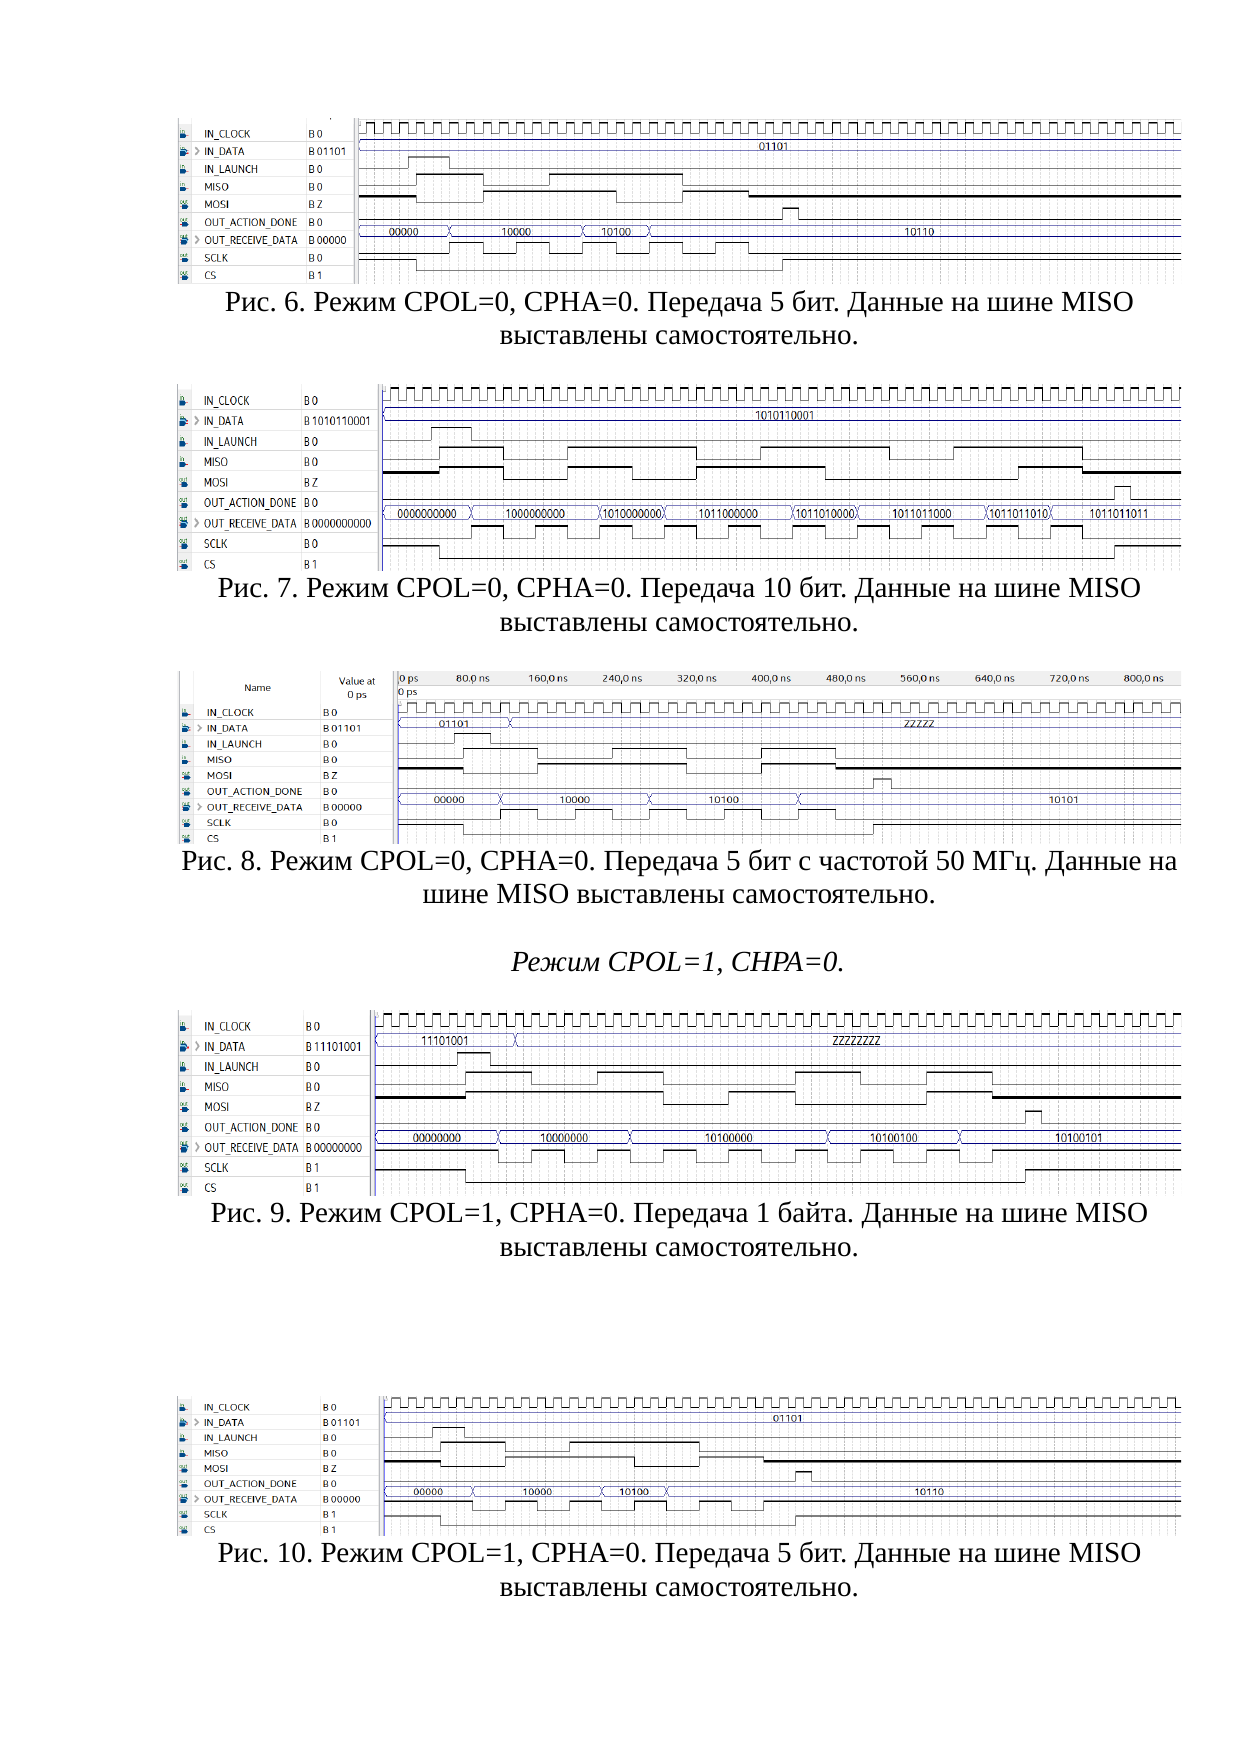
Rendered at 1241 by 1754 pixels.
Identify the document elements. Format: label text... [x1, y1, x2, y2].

picture [177, 1396, 1182, 1536]
picture [177, 671, 1182, 844]
picture [177, 118, 1182, 284]
text Рис. 10. Режим CPOL=1, CPHA=0. Передача 5 бит. Данные на шине MISO выставлены самостоятельно. [177, 1536, 1181, 1603]
text Рис. 7. Режим CPOL=0, CPHA=0. Передача 10 бит. Данные на шине MISO выставлены самостоятельно. [177, 571, 1181, 637]
picture [177, 384, 1182, 571]
text Рис. 9. Режим CPOL=1, CPHA=0. Передача 1 байта. Данные на шине MISO выставлены самостоятельно. [177, 1196, 1181, 1263]
text Рис. 8. Режим CPOL=0, CPHA=0. Передача 5 бит с частотой 50 МГц. Данные на шине MISO выставлены самостоятельно. [177, 844, 1181, 910]
text Режим CPOL=1, CHPA=0. [177, 944, 1181, 977]
text Рис. 6. Режим CPOL=0, CPHA=0. Передача 5 бит. Данные на шине MISO выставлены самостоятельно. [177, 284, 1181, 351]
picture [177, 1010, 1182, 1196]
